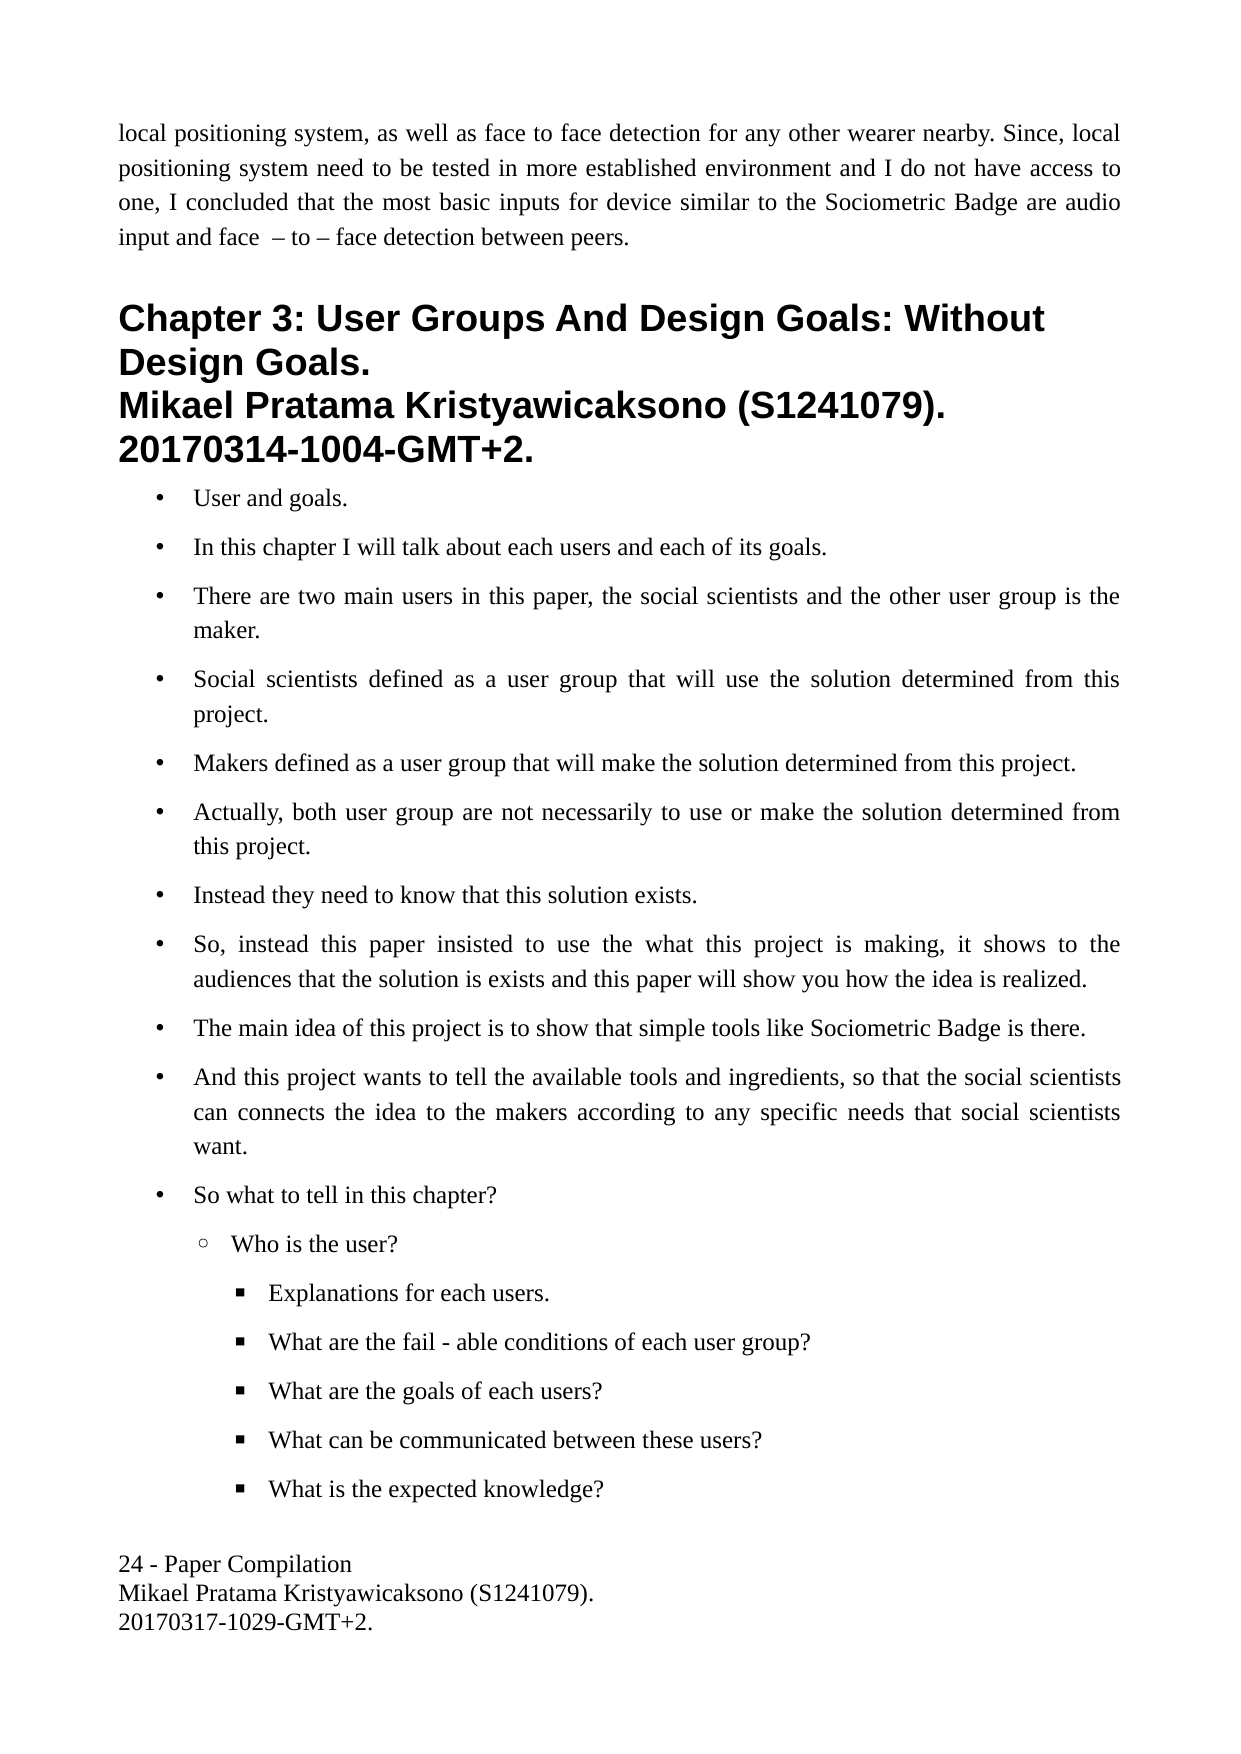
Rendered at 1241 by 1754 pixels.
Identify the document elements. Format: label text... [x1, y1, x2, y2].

list Who is the user? [193, 1229, 1122, 1258]
list Social scientists defined as a user group that will use the solution determined from this project. [156, 664, 1122, 728]
list Actually, both user group are not necessarily to use or make the solution determined from this project. [156, 797, 1122, 860]
list Instead they need to know that this solution exists. [156, 881, 1122, 909]
list What is the expected knowledge? [231, 1474, 1122, 1503]
list What are the fail - able conditions of each user group? [231, 1327, 1122, 1356]
list The main idea of this project is to show that simple tools like Sociometric Badge is there. [156, 1013, 1122, 1042]
list And this project wants to tell the available tools and ingredients, so that the social scientists can connects the idea to the makers according to any specific needs that social scientists want. [156, 1062, 1122, 1160]
list User and goals. [156, 483, 1122, 511]
list So, instead this paper insisted to use the what this project is making, it shows to the audiences that the solution is exists and this paper will show you how the idea is realized. [156, 929, 1122, 993]
list What are the goals of each users? [231, 1376, 1122, 1405]
text local positioning system, as well as face to face detection for any other wearer nearby. Since, local positioning system need to be tested in more established environment and I do not have access to one, I concluded that the most basic inputs for device similar to the Sociometric Badge are audio input and face – to – face detection between peers. [118, 118, 1122, 250]
list Explanations for each users. [231, 1278, 1122, 1307]
list So what to tell in this chapter? [156, 1180, 1122, 1209]
list Makers defined as a user group that will make the solution determined from this project. [156, 748, 1122, 777]
list In this chapter I will talk about each users and each of its goals. [156, 532, 1122, 561]
list What can be communicated between these users? [231, 1426, 1122, 1454]
list There are two main users in this paper, the social scientists and the other user group is the maker. [156, 581, 1122, 644]
subtitle Chapter 3: User Groups And Design Goals: Without Design Goals. Mikael Pratama Kristyawicaksono (S1241079). 20170314-1004-GMT+2. [118, 296, 1122, 470]
